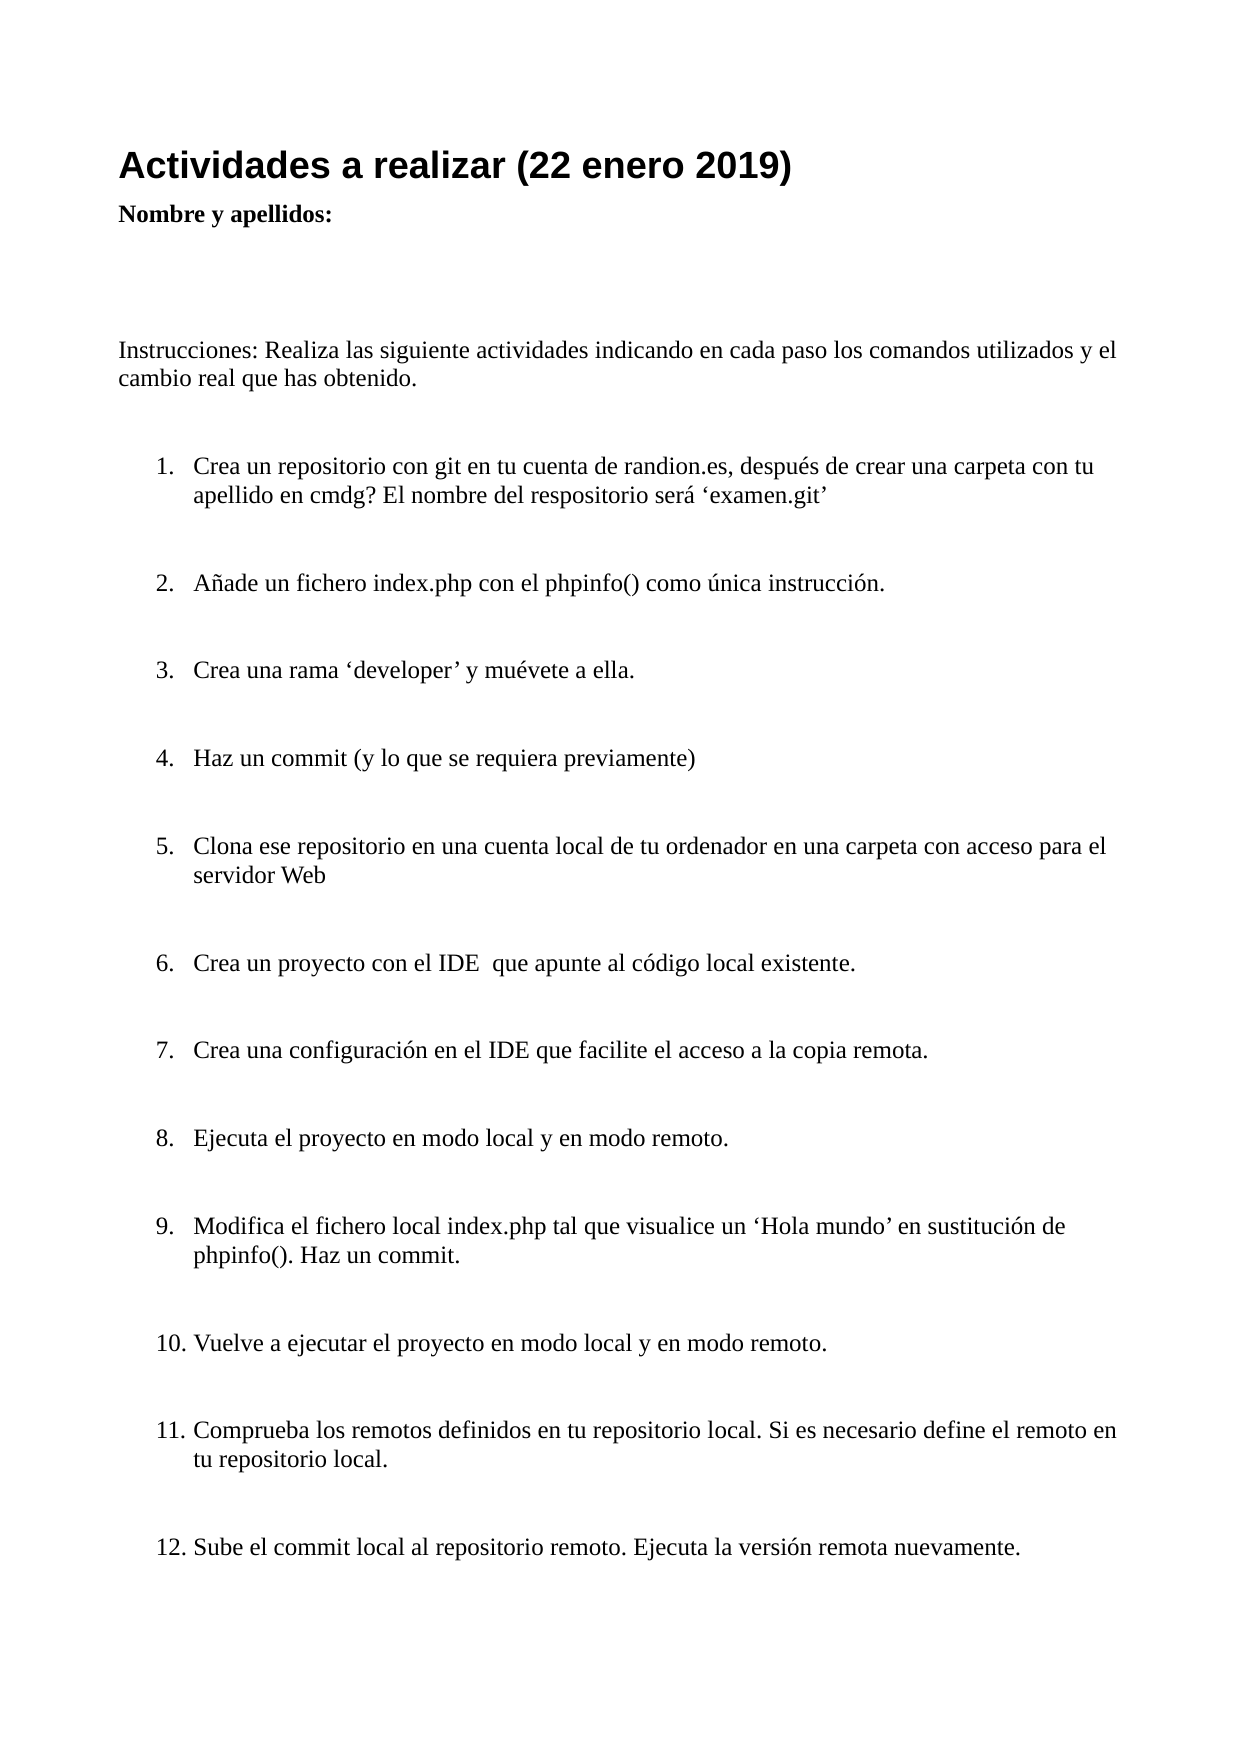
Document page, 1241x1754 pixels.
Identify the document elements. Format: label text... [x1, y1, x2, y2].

list Crea una configuración en el IDE que facilite el acceso a la copia remota. [156, 1036, 1122, 1064]
list Crea un repositorio con git en tu cuenta de randion.es, después de crear una carpeta con tu apellido en cmdg? El nombre del respositorio será ‘examen.git’ [156, 451, 1122, 509]
list Clona ese repositorio en una cuenta local de tu ordenador en una carpeta con acceso para el servidor Web [156, 831, 1122, 889]
list Añade un fichero index.php con el phpinfo() como única instrucción. [156, 568, 1122, 597]
list Comprueba los remotos definidos en tu repositorio local. Si es necesario define el remoto en tu repositorio local. [156, 1416, 1122, 1473]
list Vuelve a ejecutar el proyecto en modo local y en modo remoto. [156, 1328, 1122, 1357]
list Ejecuta el proyecto en modo local y en modo remoto. [156, 1123, 1122, 1152]
text Nombre y apellidos: [118, 199, 1122, 228]
list Crea una rama ‘developer’ y muévete a ella. [156, 656, 1122, 684]
list Modifica el fichero local index.php tal que visualice un ‘Hola mundo’ en sustitución de phpinfo(). Haz un commit. [156, 1211, 1122, 1269]
text Instrucciones: Realiza las siguiente actividades indicando en cada paso los comandos utilizados y el cambio real que has obtenido. [118, 335, 1122, 392]
list Crea un proyecto con el IDE que apunte al código local existente. [156, 948, 1122, 977]
list Sube el commit local al repositorio remoto. Ejecuta la versión remota nuevamente. [156, 1532, 1122, 1561]
subtitle Actividades a realizar (22 enero 2019) [118, 143, 1122, 187]
list Haz un commit (y lo que se requiera previamente) [156, 743, 1122, 772]
